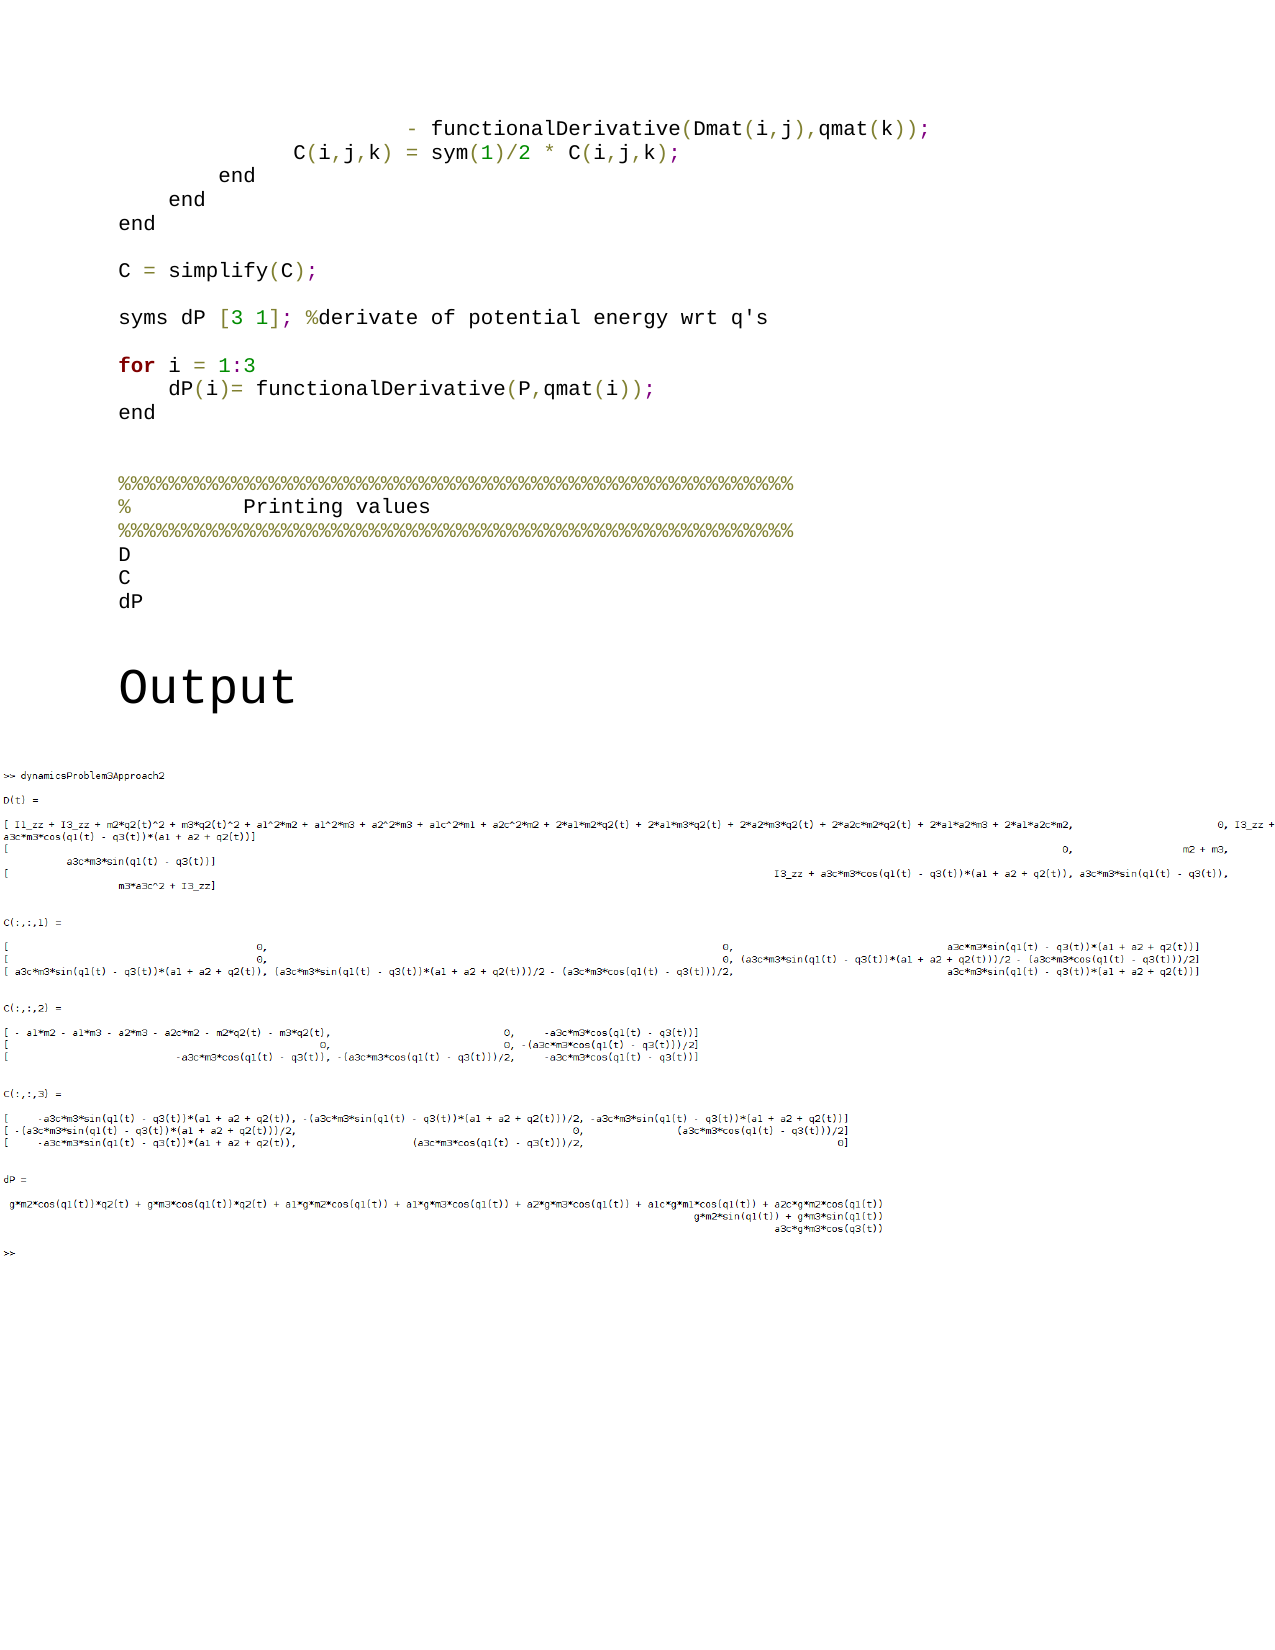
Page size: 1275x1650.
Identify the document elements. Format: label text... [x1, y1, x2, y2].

text C [118, 567, 1157, 591]
picture [0, 771, 1275, 1292]
text C(i,j,k) = sym(1)/2 * C(i,j,k); [118, 142, 1157, 165]
text % Printing values [118, 496, 1157, 520]
text for i = 1:3 [118, 354, 1157, 378]
text end [118, 189, 1157, 213]
text end [118, 402, 1157, 426]
text C = simplify(C); [118, 260, 1157, 284]
text dP(i)= functionalDerivative(P,qmat(i)); [118, 378, 1157, 402]
text dP [118, 591, 1157, 615]
text syms dP [3 1]; %derivate of potential energy wrt q's [118, 307, 1157, 331]
text Output [118, 662, 1157, 719]
text end [118, 165, 1157, 189]
text %%%%%%%%%%%%%%%%%%%%%%%%%%%%%%%%%%%%%%%%%%%%%%%%%%%%%% [118, 520, 1157, 544]
text end [118, 213, 1157, 236]
text D [118, 544, 1157, 567]
text %%%%%%%%%%%%%%%%%%%%%%%%%%%%%%%%%%%%%%%%%%%%%%%%%%%%%% [118, 473, 1157, 496]
text - functionalDerivative(Dmat(i,j),qmat(k)); [118, 118, 1157, 142]
